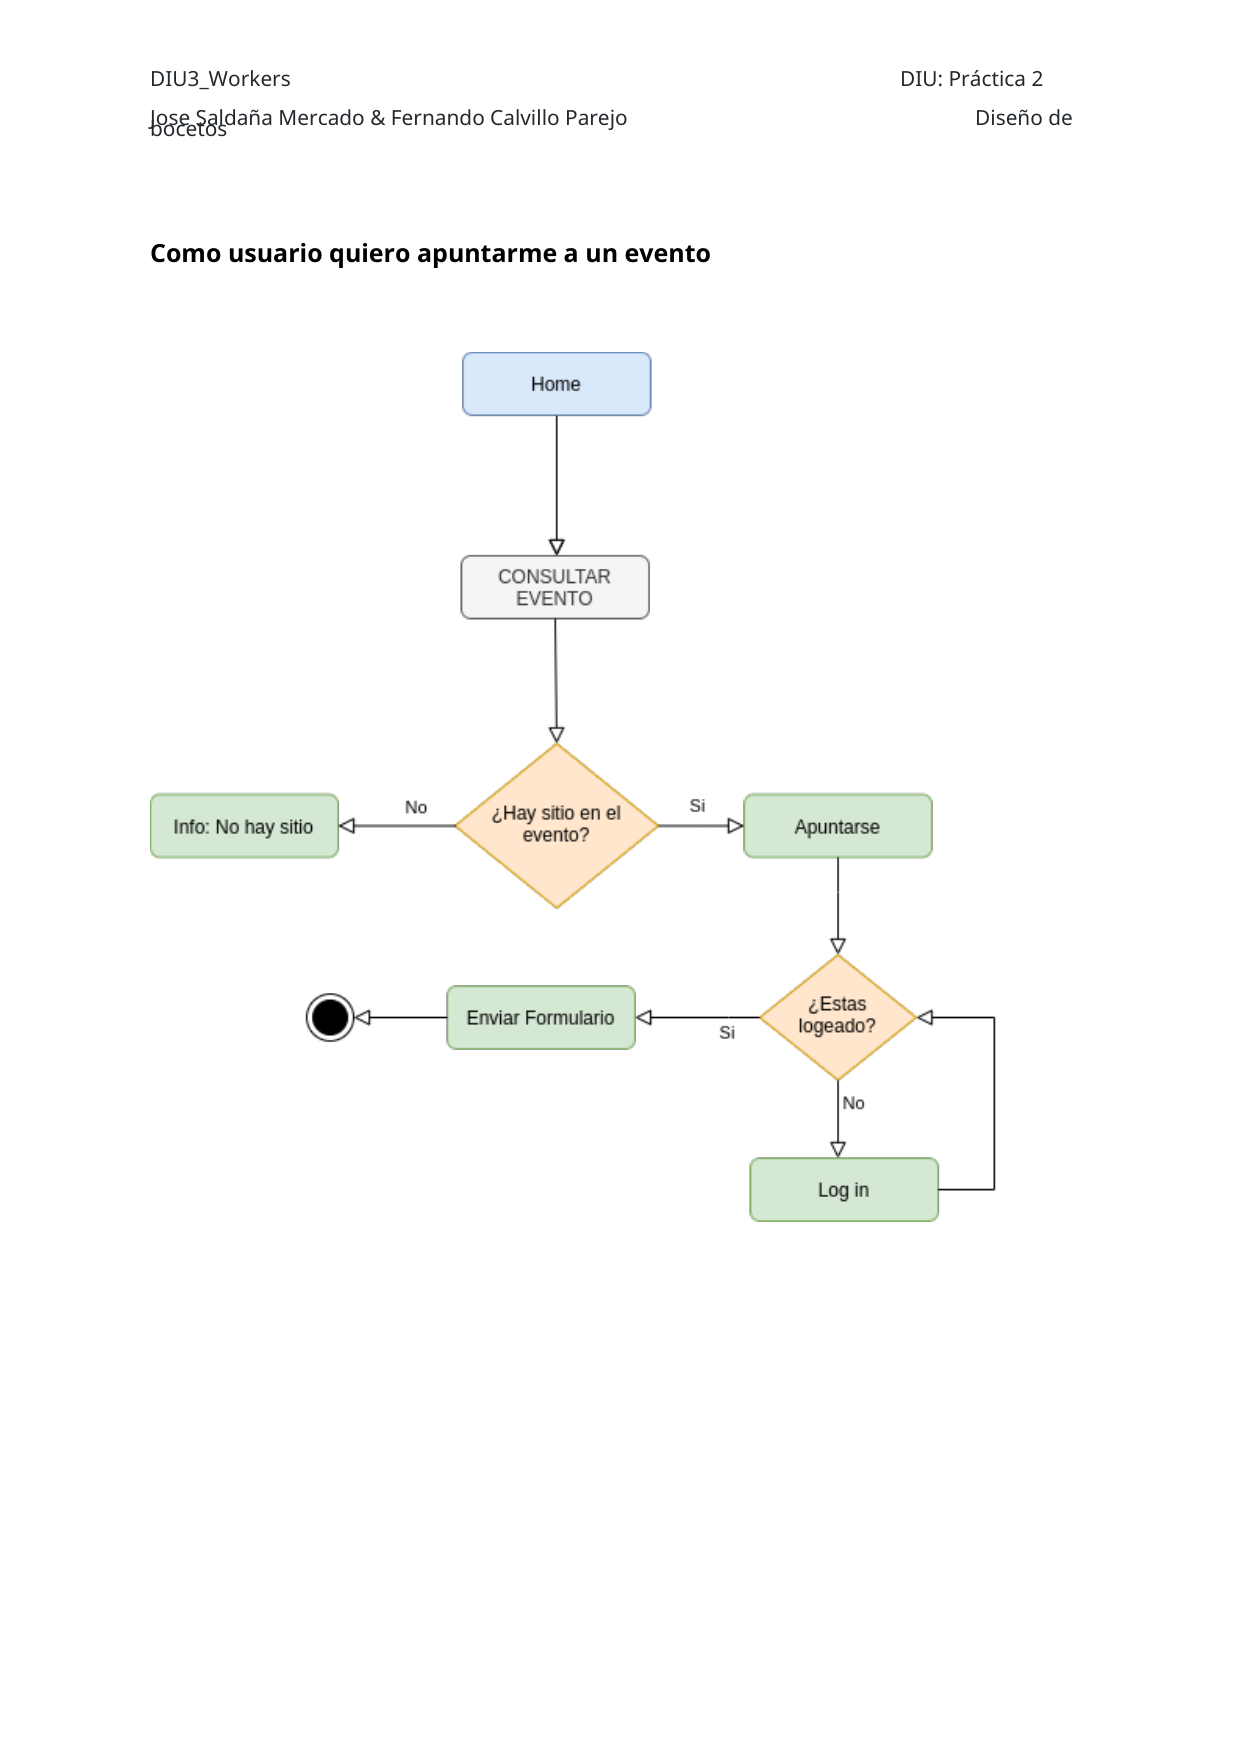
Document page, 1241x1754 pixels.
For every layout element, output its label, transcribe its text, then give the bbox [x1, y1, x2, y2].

picture [150, 352, 1011, 1222]
text Como usuario quiero apuntarme a un evento [150, 235, 1090, 269]
